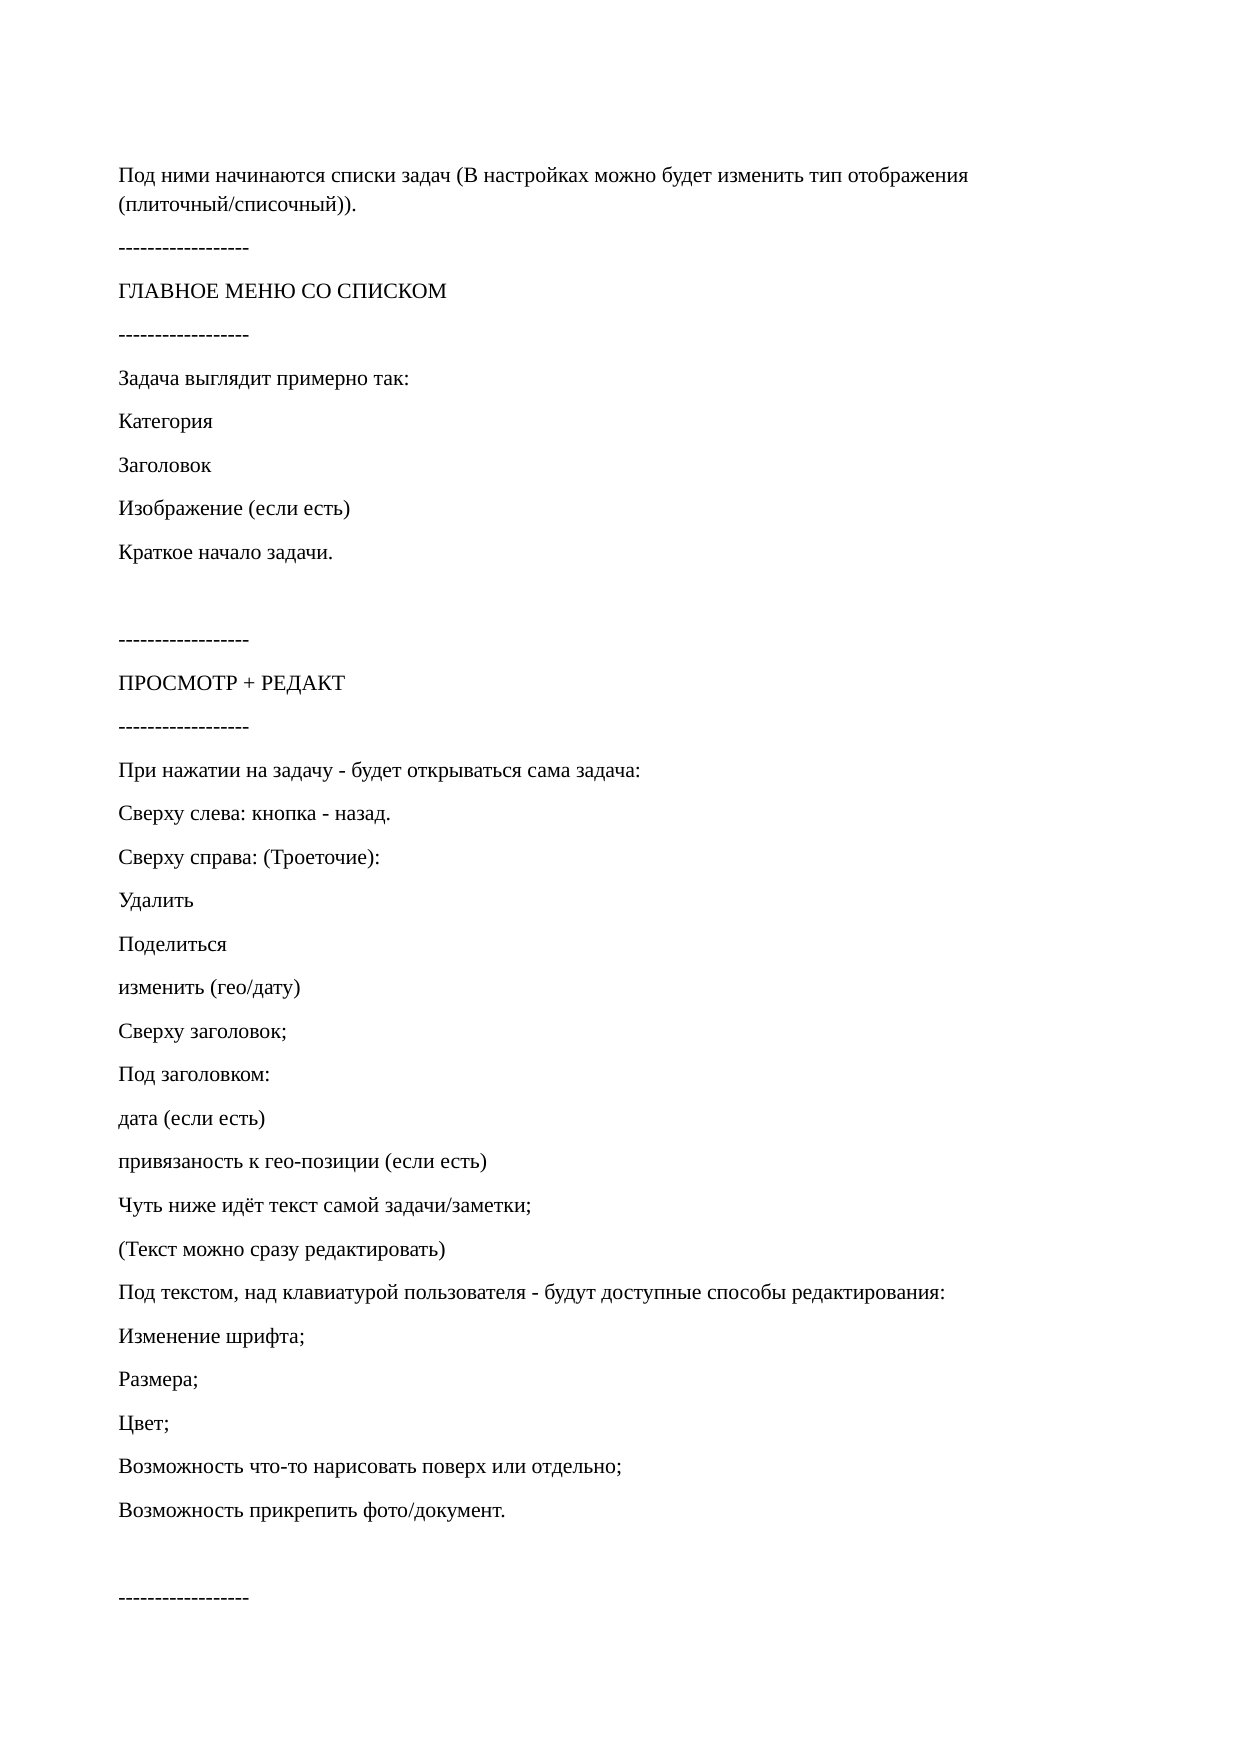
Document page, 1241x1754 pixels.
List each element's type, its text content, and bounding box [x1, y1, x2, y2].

text Поделиться [118, 931, 1122, 956]
text Под текстом, над клавиатурой пользователя - будут доступные способы редактирования: [118, 1279, 1122, 1304]
text Сверху заголовок; [118, 1018, 1122, 1043]
text дата (если есть) [118, 1105, 1122, 1130]
text Заголовок [118, 452, 1122, 477]
text Под заголовком: [118, 1061, 1122, 1087]
text Изображение (если есть) [118, 495, 1122, 521]
text Краткое начало задачи. [118, 539, 1122, 564]
text При нажатии на задачу - будет открываться сама задача: [118, 757, 1122, 782]
text Сверху справа: (Троеточие): [118, 844, 1122, 869]
text Сверху слева: кнопка - назад. [118, 800, 1122, 825]
text ГЛАВНОЕ МЕНЮ СО СПИСКОМ [118, 278, 1122, 303]
text ------------------ [118, 1584, 1122, 1609]
text ------------------ [118, 321, 1122, 346]
text ------------------ [118, 626, 1122, 651]
text Возможность прикрепить фото/документ. [118, 1497, 1122, 1522]
text Чуть ниже идёт текст самой задачи/заметки; [118, 1192, 1122, 1217]
text Задача выглядит примерно так: [118, 365, 1122, 390]
text Изменение шрифта; [118, 1323, 1122, 1348]
text Удалить [118, 887, 1122, 912]
text Возможность что-то нарисовать поверх или отдельно; [118, 1453, 1122, 1478]
text привязаность к гео-позиции (если есть) [118, 1148, 1122, 1174]
text ------------------ [118, 713, 1122, 738]
text ПРОСМОТР + РЕДАКТ [118, 669, 1122, 695]
text ------------------ [118, 234, 1122, 259]
text Категория [118, 408, 1122, 433]
text (Текст можно сразу редактировать) [118, 1236, 1122, 1261]
text изменить (гео/дату) [118, 974, 1122, 999]
text Под ними начинаются списки задач (В настройках можно будет изменить тип отображения (плиточный/списочный)). [118, 162, 1122, 216]
text Цвет; [118, 1410, 1122, 1435]
text Размера; [118, 1366, 1122, 1391]
